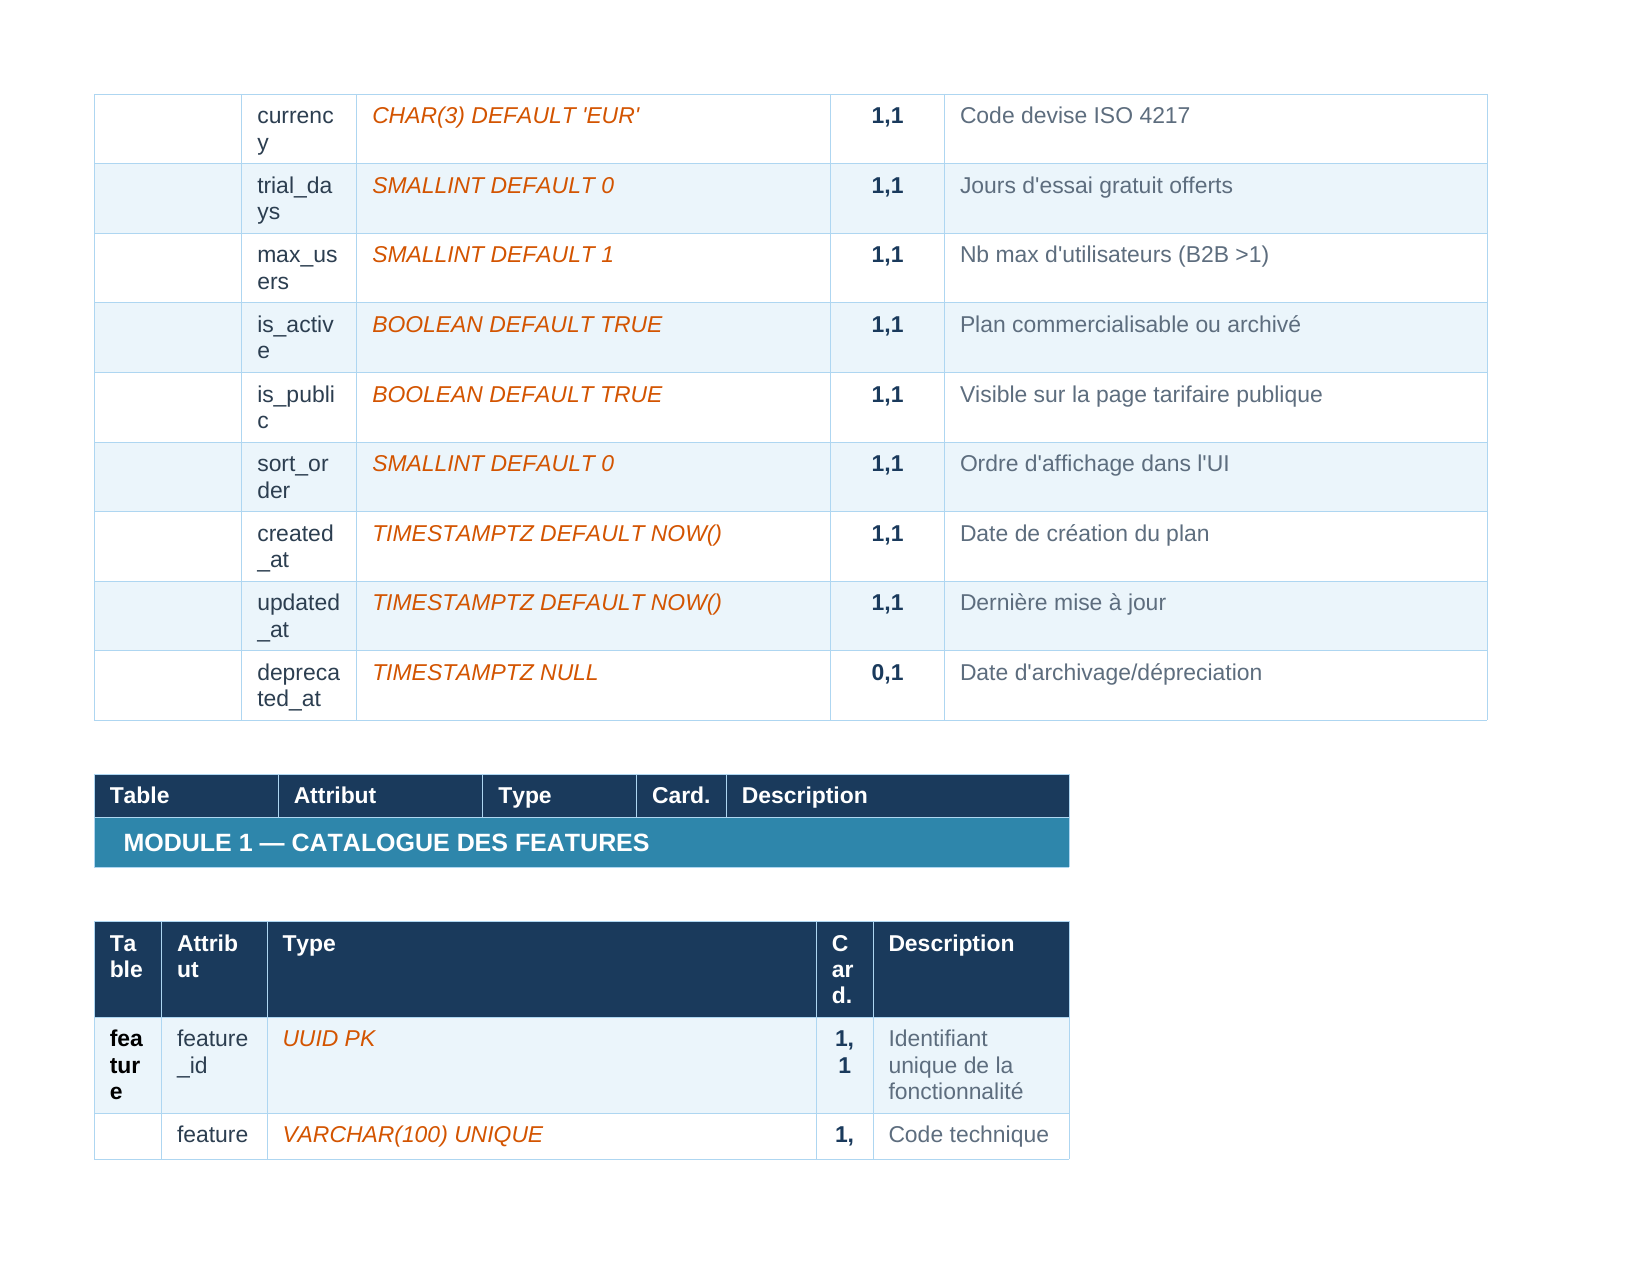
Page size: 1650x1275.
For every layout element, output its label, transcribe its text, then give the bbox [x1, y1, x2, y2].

table_cell UUID PK [268, 1018, 816, 1113]
table_cell Nb max d'utilisateurs (B2B >1) [945, 234, 1487, 302]
table_header Card. [637, 775, 726, 817]
table_cell [95, 1114, 161, 1158]
table_cell 0,1 [831, 651, 944, 720]
table_header Description [727, 775, 1069, 817]
table_cell [95, 651, 241, 720]
table_cell CHAR(3) DEFAULT 'EUR' [357, 95, 830, 163]
table_cell deprecated_at [242, 651, 356, 720]
table_cell 1,1 [831, 443, 944, 511]
table_cell is_active [242, 303, 356, 372]
table_cell Dernière mise à jour [945, 582, 1487, 650]
table_cell Plan commercialisable ou archivé [945, 303, 1487, 372]
table_cell TIMESTAMPTZ DEFAULT NOW() [357, 512, 830, 581]
table_header Attribut [162, 922, 267, 1017]
table_cell BOOLEAN DEFAULT TRUE [357, 303, 830, 372]
table_cell 1,1 [817, 1018, 873, 1113]
table_cell SMALLINT DEFAULT 0 [357, 443, 830, 511]
table_cell 1,1 [831, 303, 944, 372]
table_cell [95, 512, 241, 581]
table_cell [95, 95, 241, 163]
table_cell [95, 234, 241, 302]
table_cell trial_days [242, 164, 356, 233]
table_cell Date de création du plan [945, 512, 1487, 581]
table_cell 1,1 [831, 582, 944, 650]
table_cell max_users [242, 234, 356, 302]
table_header Card. [817, 922, 873, 1017]
table_header Type [483, 775, 636, 817]
table_header Type [268, 922, 816, 1017]
table_cell updated_at [242, 582, 356, 650]
table_cell 1,1 [831, 373, 944, 442]
table_cell BOOLEAN DEFAULT TRUE [357, 373, 830, 442]
table_cell 1, [817, 1114, 873, 1158]
table_cell MODULE 1 — CATALOGUE DES FEATURES [95, 818, 1069, 867]
table_cell [95, 373, 241, 442]
table_cell Identifiant unique de la fonctionnalité [874, 1018, 1069, 1113]
table_header Table [95, 922, 161, 1017]
table_cell 1,1 [831, 512, 944, 581]
table_cell is_public [242, 373, 356, 442]
table_cell 1,1 [831, 234, 944, 302]
table_cell feature_id [162, 1018, 267, 1113]
table_cell created_at [242, 512, 356, 581]
table_cell 1,1 [831, 95, 944, 163]
table_cell feature [95, 1018, 161, 1113]
table_cell sort_order [242, 443, 356, 511]
table_cell SMALLINT DEFAULT 1 [357, 234, 830, 302]
table_header Description [874, 922, 1069, 1017]
table_cell 1,1 [831, 164, 944, 233]
table_cell Jours d'essai gratuit offerts [945, 164, 1487, 233]
table_cell currency [242, 95, 356, 163]
table_cell [95, 582, 241, 650]
table_cell Code technique [874, 1114, 1069, 1158]
table_cell VARCHAR(100) UNIQUE [268, 1114, 816, 1158]
table_cell Code devise ISO 4217 [945, 95, 1487, 163]
table_cell Date d'archivage/dépreciation [945, 651, 1487, 720]
table_header Table [95, 775, 278, 817]
table_cell [95, 443, 241, 511]
table_cell feature [162, 1114, 267, 1158]
table_cell TIMESTAMPTZ NULL [357, 651, 830, 720]
table_cell SMALLINT DEFAULT 0 [357, 164, 830, 233]
table_cell [95, 164, 241, 233]
table_header Attribut [279, 775, 482, 817]
table_cell Ordre d'affichage dans l'UI [945, 443, 1487, 511]
table_cell [95, 303, 241, 372]
table_cell Visible sur la page tarifaire publique [945, 373, 1487, 442]
table_cell TIMESTAMPTZ DEFAULT NOW() [357, 582, 830, 650]
